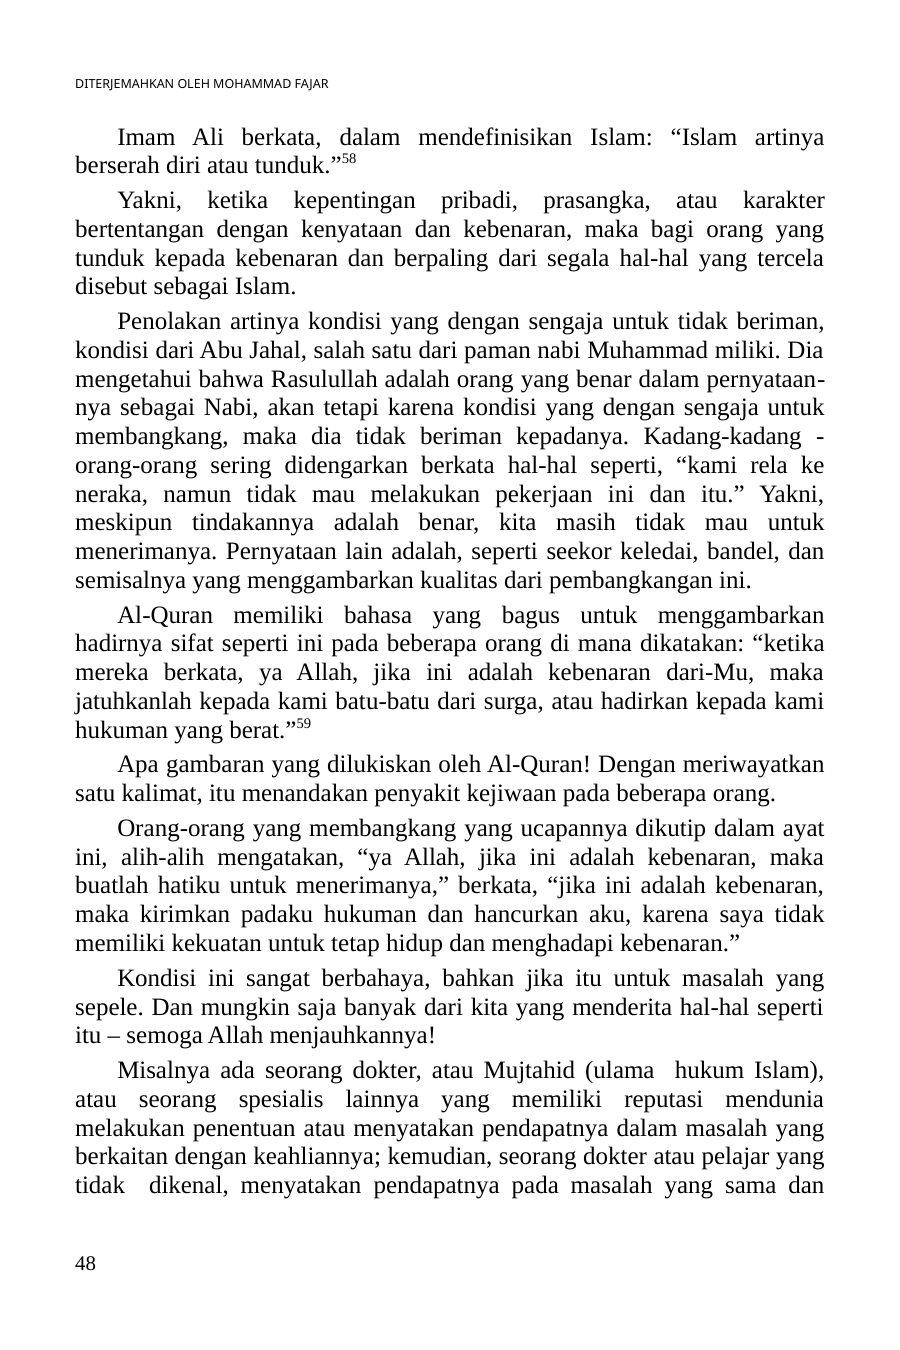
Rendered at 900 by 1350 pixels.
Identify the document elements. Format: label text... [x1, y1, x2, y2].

text Yakni, ketika kepentingan pribadi, prasangka, atau karakter bertentangan dengan kenyataan dan kebenaran, maka bagi orang yang tunduk kepada kebenaran dan berpaling dari segala hal-hal yang tercela disebut sebagai Islam. [75, 185, 825, 300]
text Imam Ali berkata, dalam mendefinisikan Islam: “Islam artinya berserah diri atau tunduk.” [75, 122, 825, 179]
text Apa gambaran yang dilukiskan oleh Al-Quran! Dengan meriwayatkan satu kalimat, itu menandakan penyakit kejiwaan pada beberapa orang. [75, 749, 825, 807]
text Al-Quran memiliki bahasa yang bagus untuk menggambarkan hadirnya sifat seperti ini pada beberapa orang di mana dikatakan: “ketika mereka berkata, ya Allah, jika ini adalah kebenaran dari-Mu, maka jatuhkanlah kepada kami batu-batu dari surga, atau hadirkan kepada kami hukuman yang berat.” [75, 600, 825, 743]
text Orang-orang yang membangkang yang ucapannya dikutip dalam ayat ini, alih-alih mengatakan, “ya Allah, jika ini adalah kebenaran, maka buatlah hatiku untuk menerimanya,” berkata, “jika ini adalah kebenaran, maka kirimkan padaku hukuman dan hancurkan aku, karena saya tidak memiliki kekuatan untuk tetap hidup dan menghadapi kebenaran.” [75, 813, 825, 957]
text Penolakan artinya kondisi yang dengan sengaja untuk tidak beriman, kondisi dari Abu Jahal, salah satu dari paman nabi Muhammad miliki. Dia mengetahui bahwa Rasulullah adalah orang yang benar dalam pernyataan­nya sebagai Nabi, akan tetapi karena kondisi yang dengan sengaja untuk membangkang, maka dia tidak beriman kepadanya. Kadang-kadang -orang-orang sering didengarkan berkata hal-hal seperti, “kami rela ke neraka, namun tidak mau melakukan pekerjaan ini dan itu.” Yakni, meskipun tindakannya adalah benar, kita masih tidak mau untuk menerimanya. Pernyataan lain adalah, seperti seekor keledai, bandel, dan semisalnya yang menggambarkan kualitas dari pembangkangan ini. [75, 306, 825, 594]
text Kondisi ini sangat berbahaya, bahkan jika itu untuk masalah yang sepele. Dan mungkin saja banyak dari kita yang menderita hal-hal seperti itu – semoga Allah menjauhkannya! [75, 963, 825, 1049]
text Misalnya ada seorang dokter, atau Mujtahid (ulama hukum Islam), atau seorang spesialis lainnya yang memiliki reputasi mendunia melakukan penentuan atau menyatakan pendapatnya dalam masalah yang berkaitan dengan keahliannya; kemudian, seorang dokter atau pelajar yang tidak dikenal, menyatakan pendapatnya pada masalah yang sama dan [75, 1055, 825, 1199]
